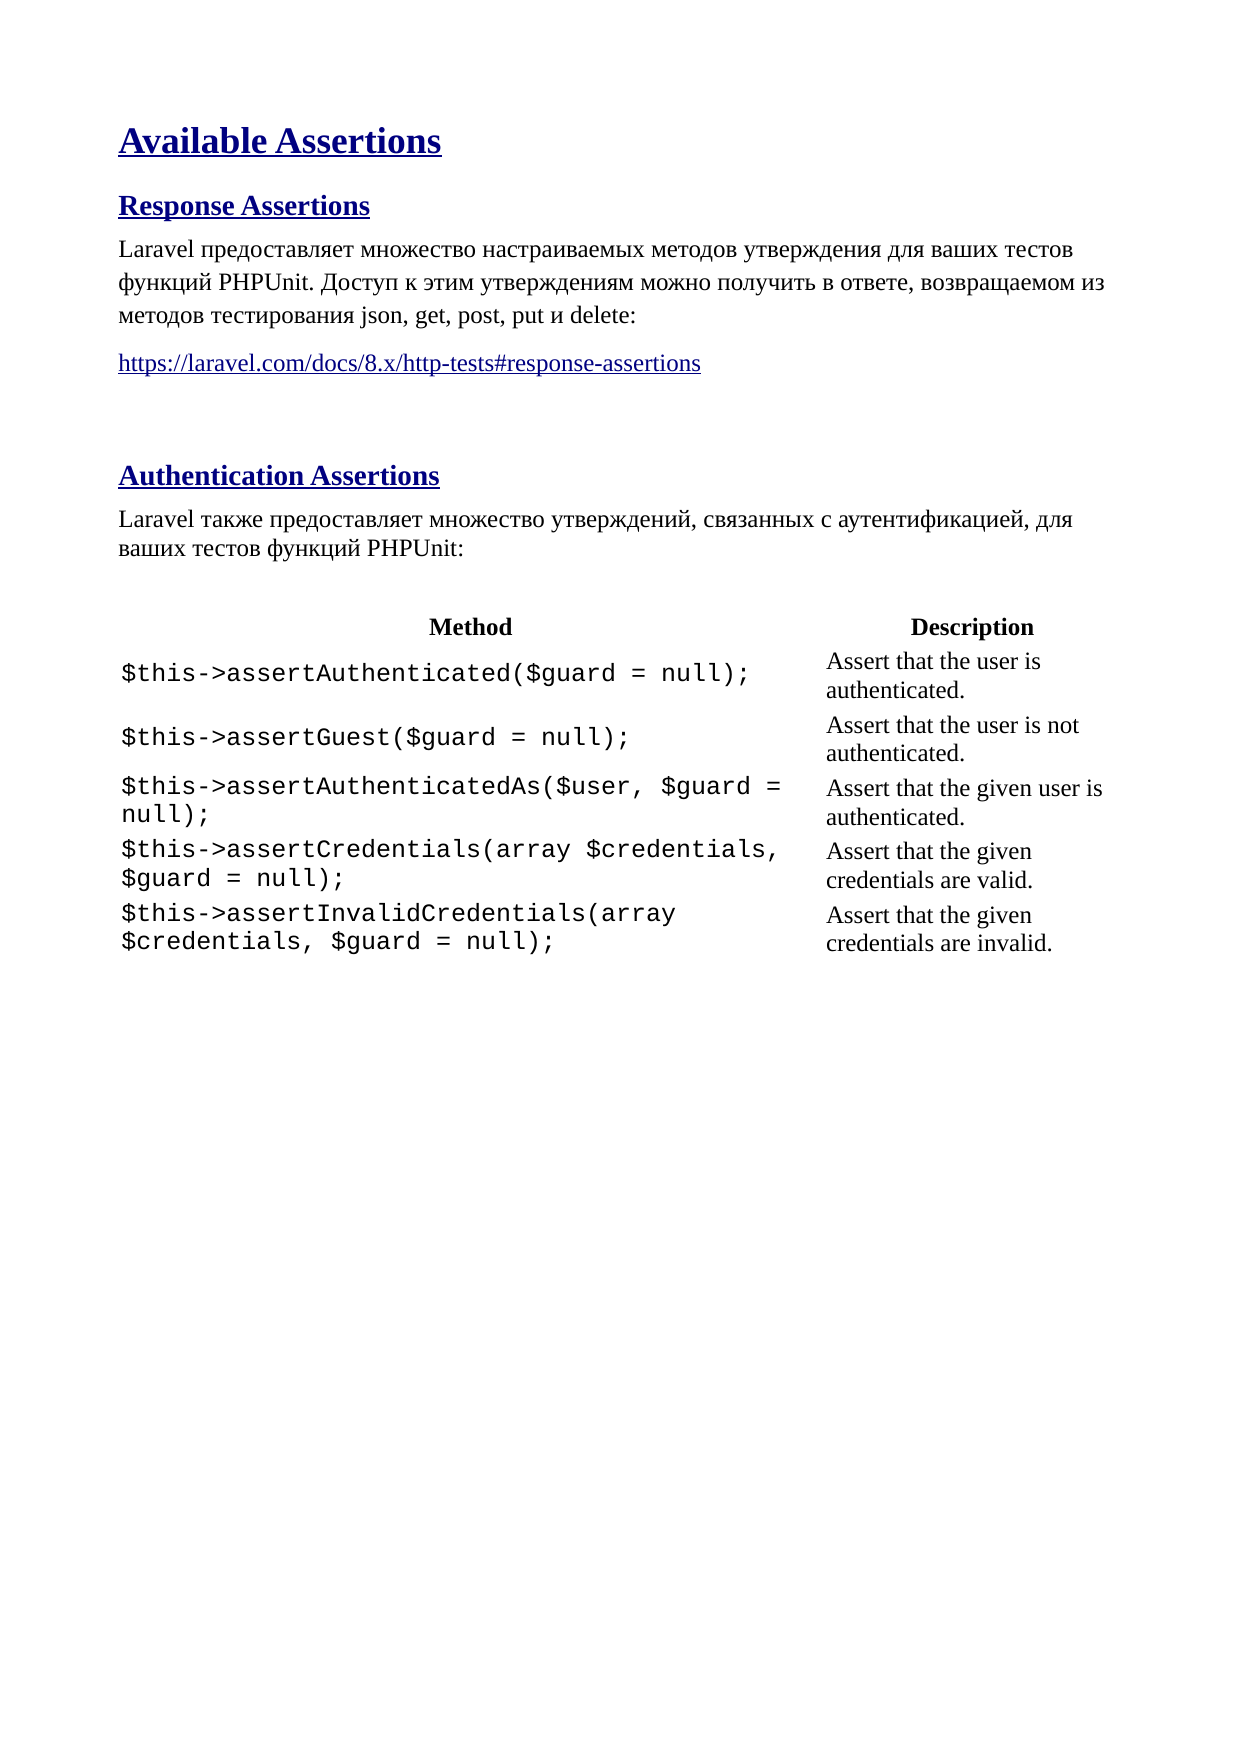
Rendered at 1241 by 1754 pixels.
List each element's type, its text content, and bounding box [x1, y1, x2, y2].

text Laravel также предоставляет множество утверждений, связанных с аутентификацией, для ваших тестов функций PHPUnit: [118, 504, 1122, 561]
table_cell $this->assertAuthenticated($guard = null); [118, 644, 823, 707]
table_cell Assert that the given credentials are invalid. [823, 897, 1122, 960]
text Laravel предоставляет множество настраиваемых методов утверждения для ваших тестов функций PHPUnit. Доступ к этим утверждениям можно получить в ответе, возвращаемом из методов тестирования json, get, post, put и delete: [118, 234, 1122, 329]
table_cell Assert that the user is not authenticated. [823, 707, 1122, 770]
table_cell $this->assertGuest($guard = null); [118, 707, 823, 770]
text https://laravel.com/docs/8.x/http-tests#response-assertions [118, 348, 1122, 377]
table_header Description [823, 609, 1122, 643]
table_cell Assert that the given credentials are valid. [823, 834, 1122, 897]
table_cell Assert that the user is authenticated. [823, 644, 1122, 707]
subtitle Authentication Assertions [118, 458, 1122, 491]
table_cell $this->assertCredentials(array $credentials, $guard = null); [118, 834, 823, 897]
table_cell $this->assertInvalidCredentials(array $credentials, $guard = null); [118, 897, 823, 960]
table_cell $this->assertAuthenticatedAs($user, $guard = null); [118, 770, 823, 833]
table_header Method [118, 609, 823, 643]
subtitle Available Assertions [118, 118, 1122, 161]
table_cell Assert that the given user is authenticated. [823, 770, 1122, 833]
subtitle Response Assertions [118, 188, 1122, 222]
